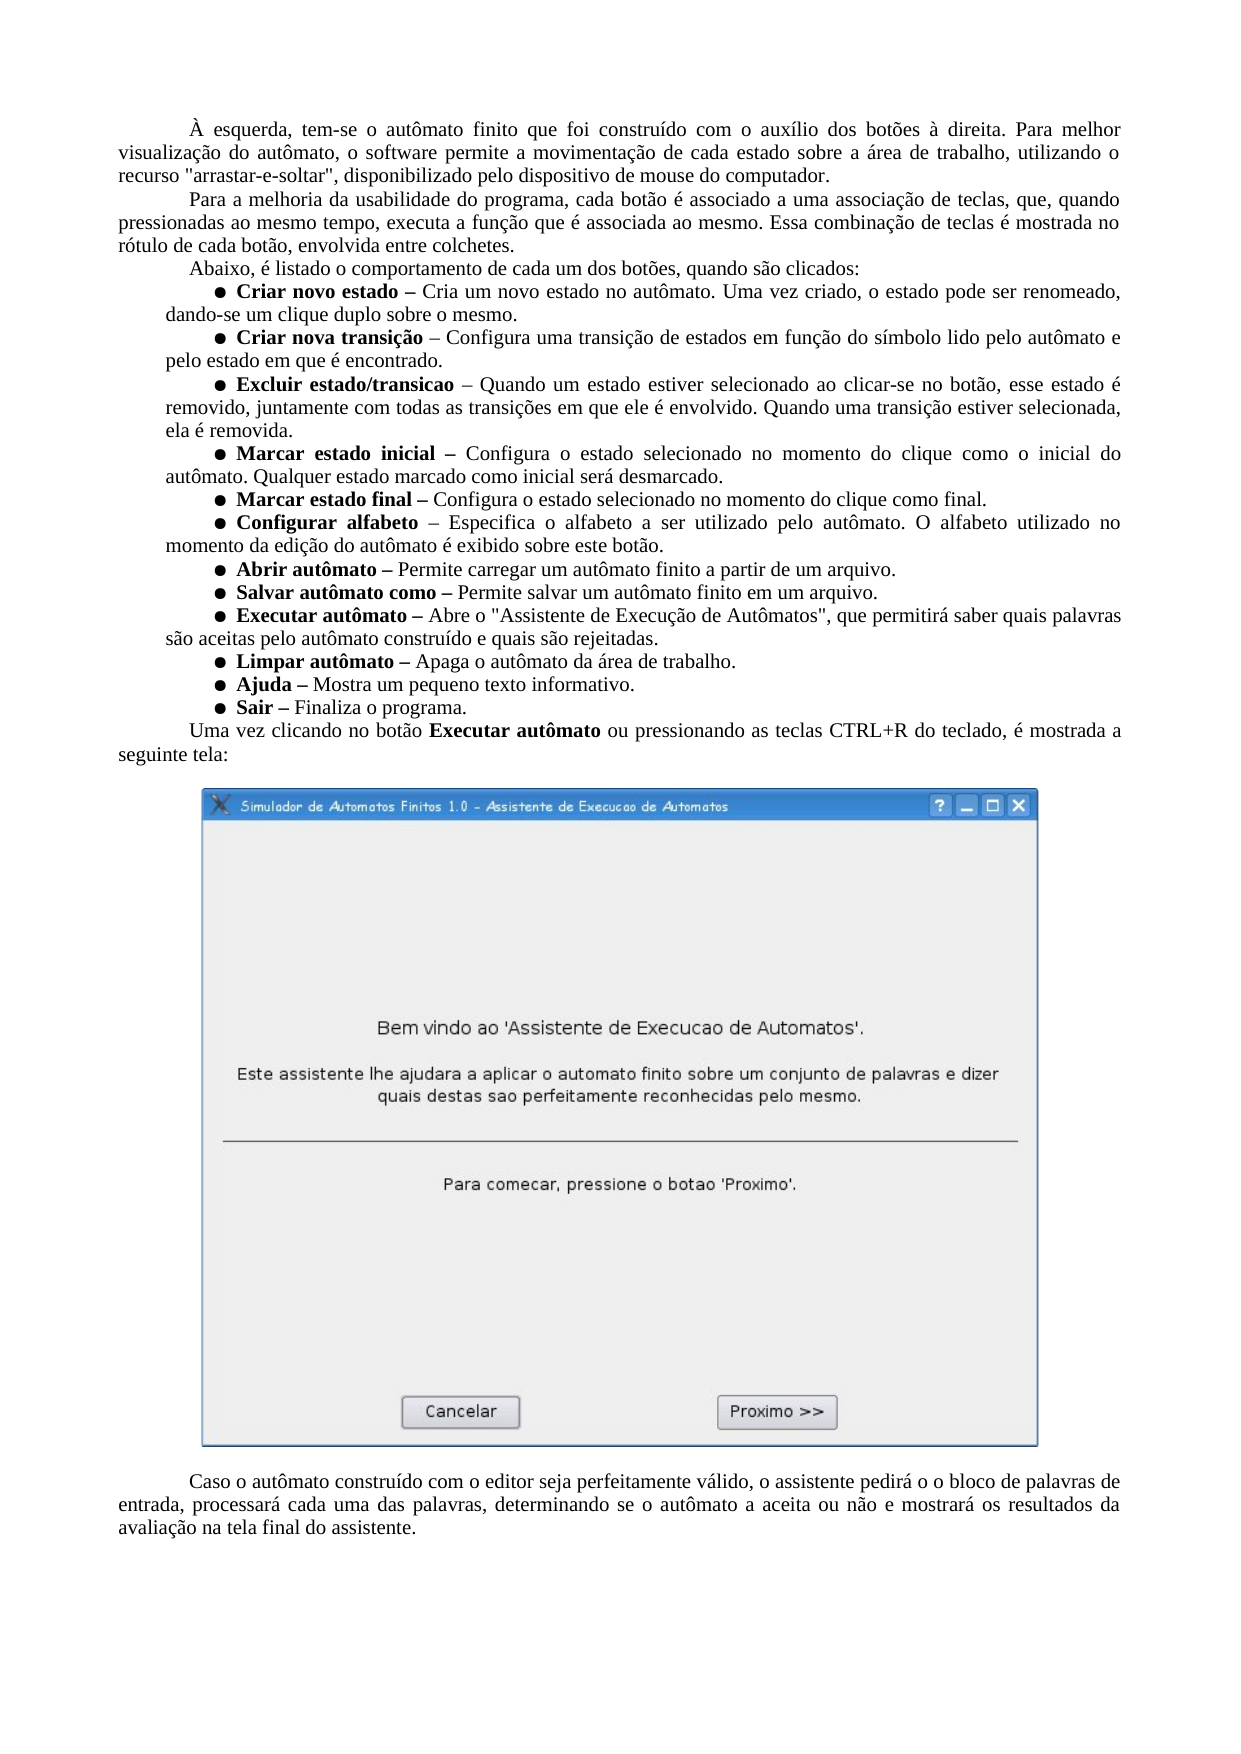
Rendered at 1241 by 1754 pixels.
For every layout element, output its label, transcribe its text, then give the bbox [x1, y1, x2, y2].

list Criar novo estado – Cria um novo estado no autômato. Uma vez criado, o estado pode ser renomeado, dando-se um clique duplo sobre o mesmo. [142, 280, 1122, 326]
list Executar autômato – Abre o "Assistente de Execução de Autômatos", que permitirá saber quais palavras são aceitas pelo autômato construído e quais são rejeitadas. [142, 604, 1122, 650]
text À esquerda, tem-se o autômato finito que foi construído com o auxílio dos botões à direita. Para melhor visualização do autômato, o software permite a movimentação de cada estado sobre a área de trabalho, utilizando o recurso "arrastar-e-soltar", disponibilizado pelo dispositivo de mouse do computador. [118, 118, 1122, 187]
list Ajuda – Mostra um pequeno texto informativo. [142, 673, 1122, 696]
list Configurar alfabeto – Especifica o alfabeto a ser utilizado pelo autômato. O alfabeto utilizado no momento da edição do autômato é exibido sobre este botão. [142, 511, 1122, 557]
picture [201, 788, 1039, 1447]
text Uma vez clicando no botão Executar autômato ou pressionando as teclas CTRL+R do teclado, é mostrada a seguinte tela: [118, 719, 1122, 766]
text Para a melhoria da usabilidade do programa, cada botão é associado a uma associação de teclas, que, quando pressionadas ao mesmo tempo, executa a função que é associada ao mesmo. Essa combinação de teclas é mostrada no rótulo de cada botão, envolvida entre colchetes. [118, 187, 1122, 257]
text Caso o autômato construído com o editor seja perfeitamente válido, o assistente pedirá o o bloco de palavras de entrada, processará cada uma das palavras, determinando se o autômato a aceita ou não e mostrará os resultados da avaliação na tela final do assistente. [118, 1470, 1122, 1539]
list Excluir estado/transicao – Quando um estado estiver selecionado ao clicar-se no botão, esse estado é removido, juntamente com todas as transições em que ele é envolvido. Quando uma transição estiver selecionada, ela é removida. [142, 372, 1122, 442]
list Abrir autômato – Permite carregar um autômato finito a partir de um arquivo. [142, 557, 1122, 581]
list Marcar estado inicial – Configura o estado selecionado no momento do clique como o inicial do autômato. Qualquer estado marcado como inicial será desmarcado. [142, 442, 1122, 488]
text Abaixo, é listado o comportamento de cada um dos botões, quando são clicados: [118, 257, 1122, 280]
list Criar nova transição – Configura uma transição de estados em função do símbolo lido pelo autômato e pelo estado em que é encontrado. [142, 326, 1122, 372]
list Marcar estado final – Configura o estado selecionado no momento do clique como final. [142, 488, 1122, 511]
list Salvar autômato como – Permite salvar um autômato finito em um arquivo. [142, 581, 1122, 604]
list Sair – Finaliza o programa. [142, 696, 1122, 719]
list Limpar autômato – Apaga o autômato da área de trabalho. [142, 650, 1122, 673]
